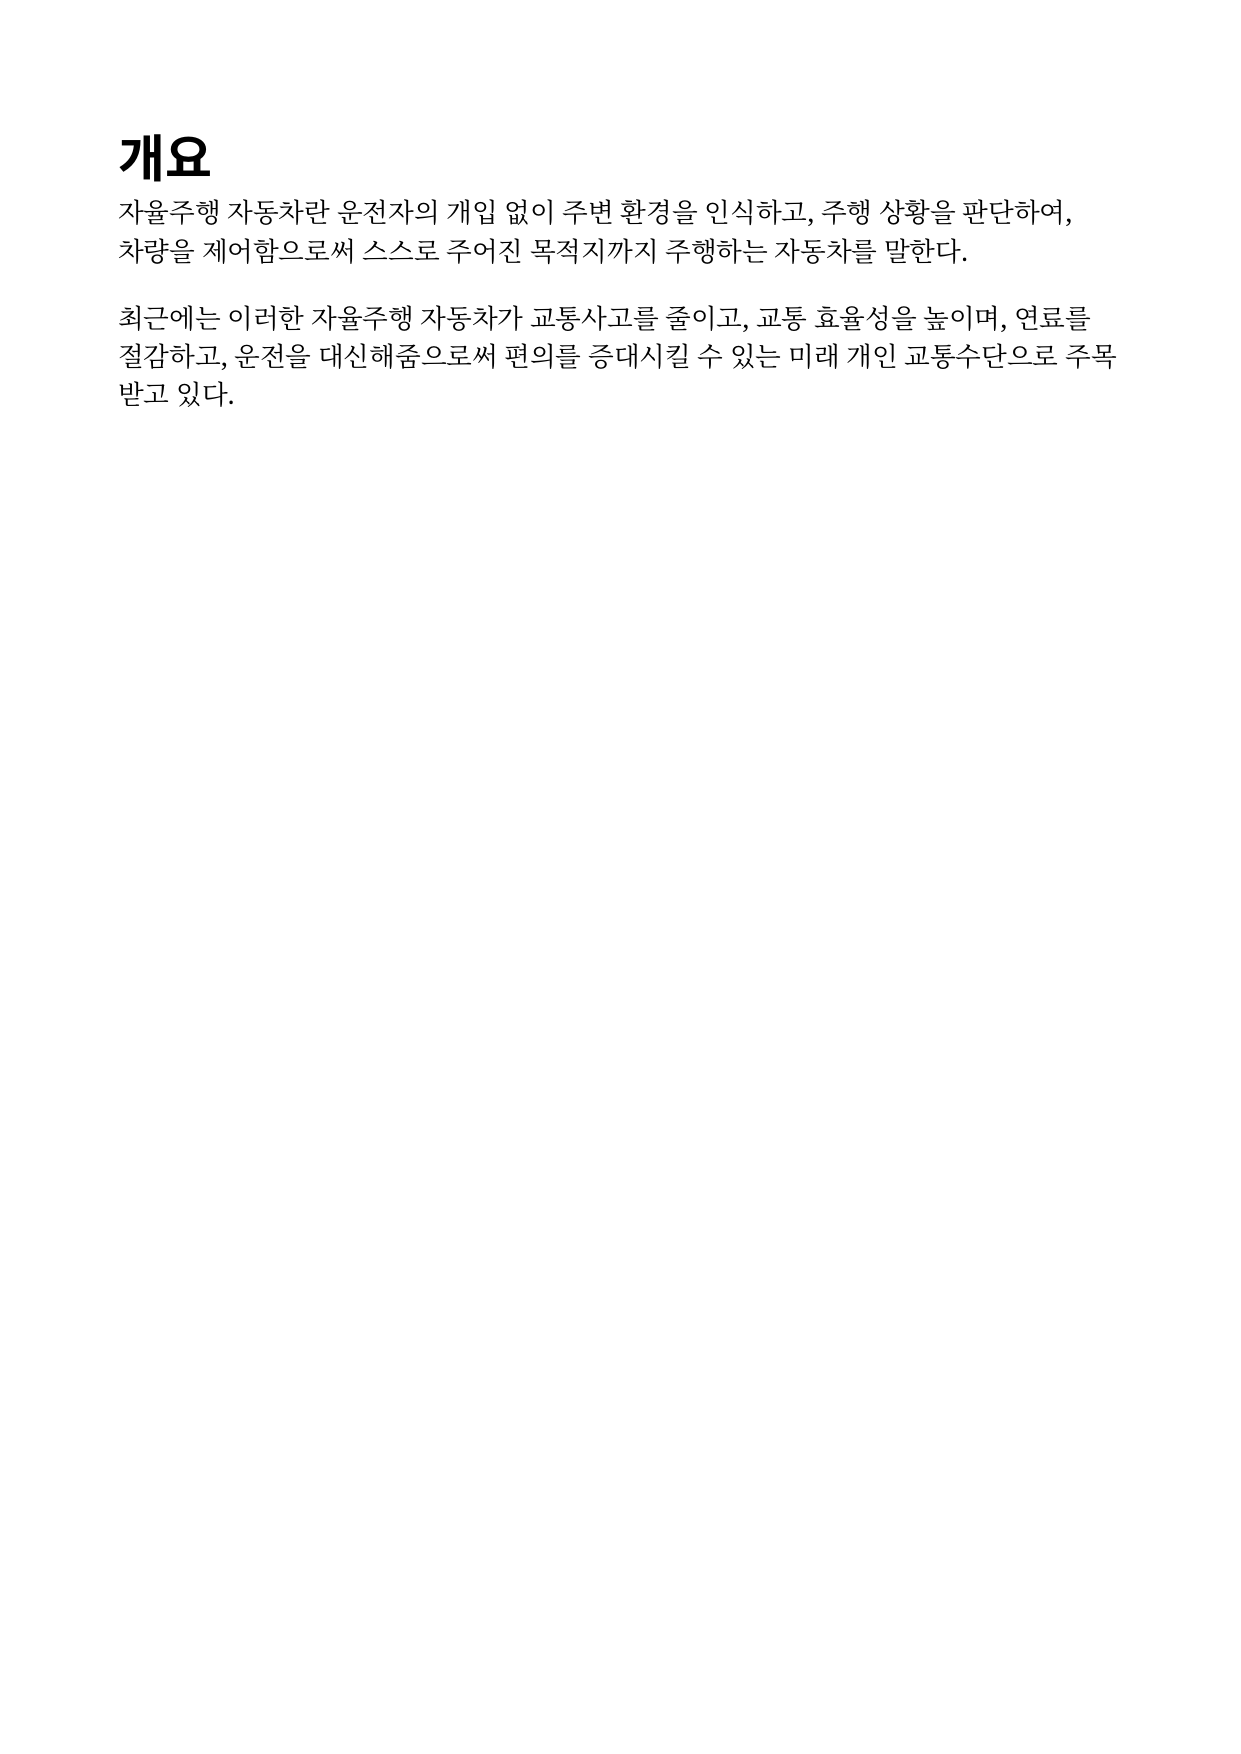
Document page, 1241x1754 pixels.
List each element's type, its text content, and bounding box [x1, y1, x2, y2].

text 개요 [118, 118, 1122, 192]
text 최근에는 이러한 자율주행 자동차가 교통사고를 줄이고, 교통 효율성을 높이며, 연료를 절감하고, 운전을 대신해줌으로써 편의를 증대시킬 수 있는 미래 개인 교통수단으로 주목 받고 있다. [118, 297, 1122, 412]
text 자율주행 자동차란 운전자의 개입 없이 주변 환경을 인식하고, 주행 상황을 판단하여, 차량을 제어함으로써 스스로 주어진 목적지까지 주행하는 자동차를 말한다. [118, 192, 1122, 269]
